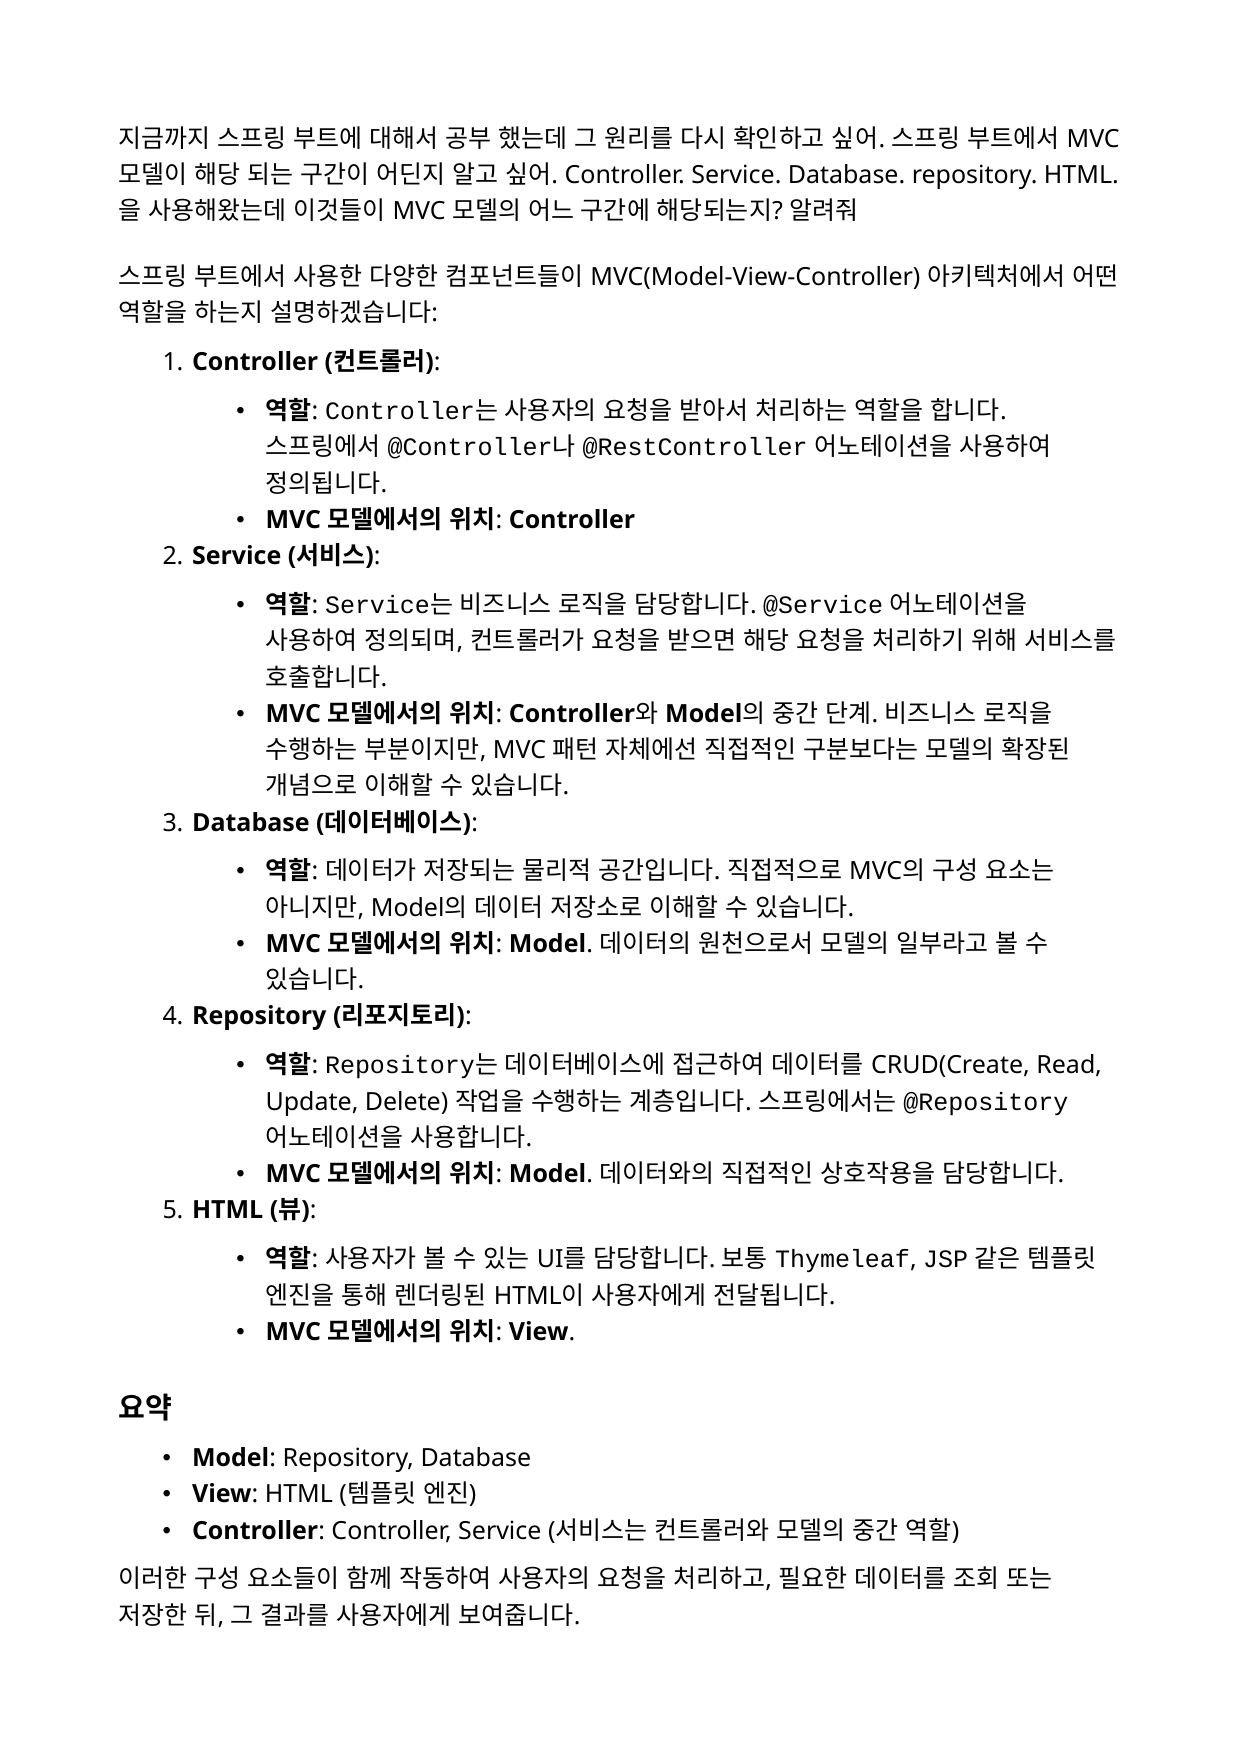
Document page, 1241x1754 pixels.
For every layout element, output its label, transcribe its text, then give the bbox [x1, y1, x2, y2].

list 역할: Repository는 데이터베이스에 접근하여 데이터를 CRUD(Create, Read, Update, Delete) 작업을 수행하는 계층입니다. 스프링에서는 @Repository 어노테이션을 사용합니다. [236, 1044, 1122, 1154]
list MVC 모델에서의 위치: View. [236, 1311, 1122, 1348]
list Model: Repository, Database [162, 1440, 1122, 1474]
text 지금까지 스프링 부트에 대해서 공부 했는데 그 원리를 다시 확인하고 싶어. 스프링 부트에서 MVC모델이 해당 되는 구간이 어딘지 알고 싶어. Controller. Service. Database. repository. HTML. 을 사용해왔는데 이것들이 MVC 모델의 어느 구간에 해당되는지? 알려줘 [118, 118, 1122, 227]
list MVC 모델에서의 위치: Controller [236, 499, 1122, 536]
list Database (데이터베이스): [162, 802, 1122, 838]
subtitle 요약 [118, 1385, 1122, 1427]
list 역할: Service는 비즈니스 로직을 담당합니다. @Service 어노테이션을 사용하여 정의되며, 컨트롤러가 요청을 받으면 해당 요청을 처리하기 위해 서비스를 호출합니다. [236, 584, 1122, 693]
text 스프링 부트에서 사용한 다양한 컴포넌트들이 MVC(Model-View-Controller) 아키텍처에서 어떤 역할을 하는지 설명하겠습니다: [118, 256, 1122, 329]
list 역할: Controller는 사용자의 요청을 받아서 처리하는 역할을 합니다. 스프링에서 @Controller나 @RestController 어노테이션을 사용하여 정의됩니다. [236, 390, 1122, 499]
list Service (서비스): [162, 536, 1122, 572]
text 이러한 구성 요소들이 함께 작동하여 사용자의 요청을 처리하고, 필요한 데이터를 조회 또는 저장한 뒤, 그 결과를 사용자에게 보여줍니다. [118, 1559, 1122, 1631]
list MVC 모델에서의 위치: Model. 데이터의 원천으로서 모델의 일부라고 볼 수 있습니다. [236, 923, 1122, 996]
list MVC 모델에서의 위치: Model. 데이터와의 직접적인 상호작용을 담당합니다. [236, 1154, 1122, 1190]
list Repository (리포지토리): [162, 996, 1122, 1032]
list 역할: 사용자가 볼 수 있는 UI를 담당합니다. 보통 Thymeleaf, JSP 같은 템플릿 엔진을 통해 렌더링된 HTML이 사용자에게 전달됩니다. [236, 1239, 1122, 1311]
list View: HTML (템플릿 엔진) [162, 1474, 1122, 1510]
list Controller: Controller, Service (서비스는 컨트롤러와 모델의 중간 역할) [162, 1510, 1122, 1546]
list MVC 모델에서의 위치: Controller와 Model의 중간 단계. 비즈니스 로직을 수행하는 부분이지만, MVC 패턴 자체에선 직접적인 구분보다는 모델의 확장된 개념으로 이해할 수 있습니다. [236, 693, 1122, 802]
list Controller (컨트롤러): [162, 341, 1122, 378]
list 역할: 데이터가 저장되는 물리적 공간입니다. 직접적으로 MVC의 구성 요소는 아니지만, Model의 데이터 저장소로 이해할 수 있습니다. [236, 851, 1122, 923]
list HTML (뷰): [162, 1190, 1122, 1226]
